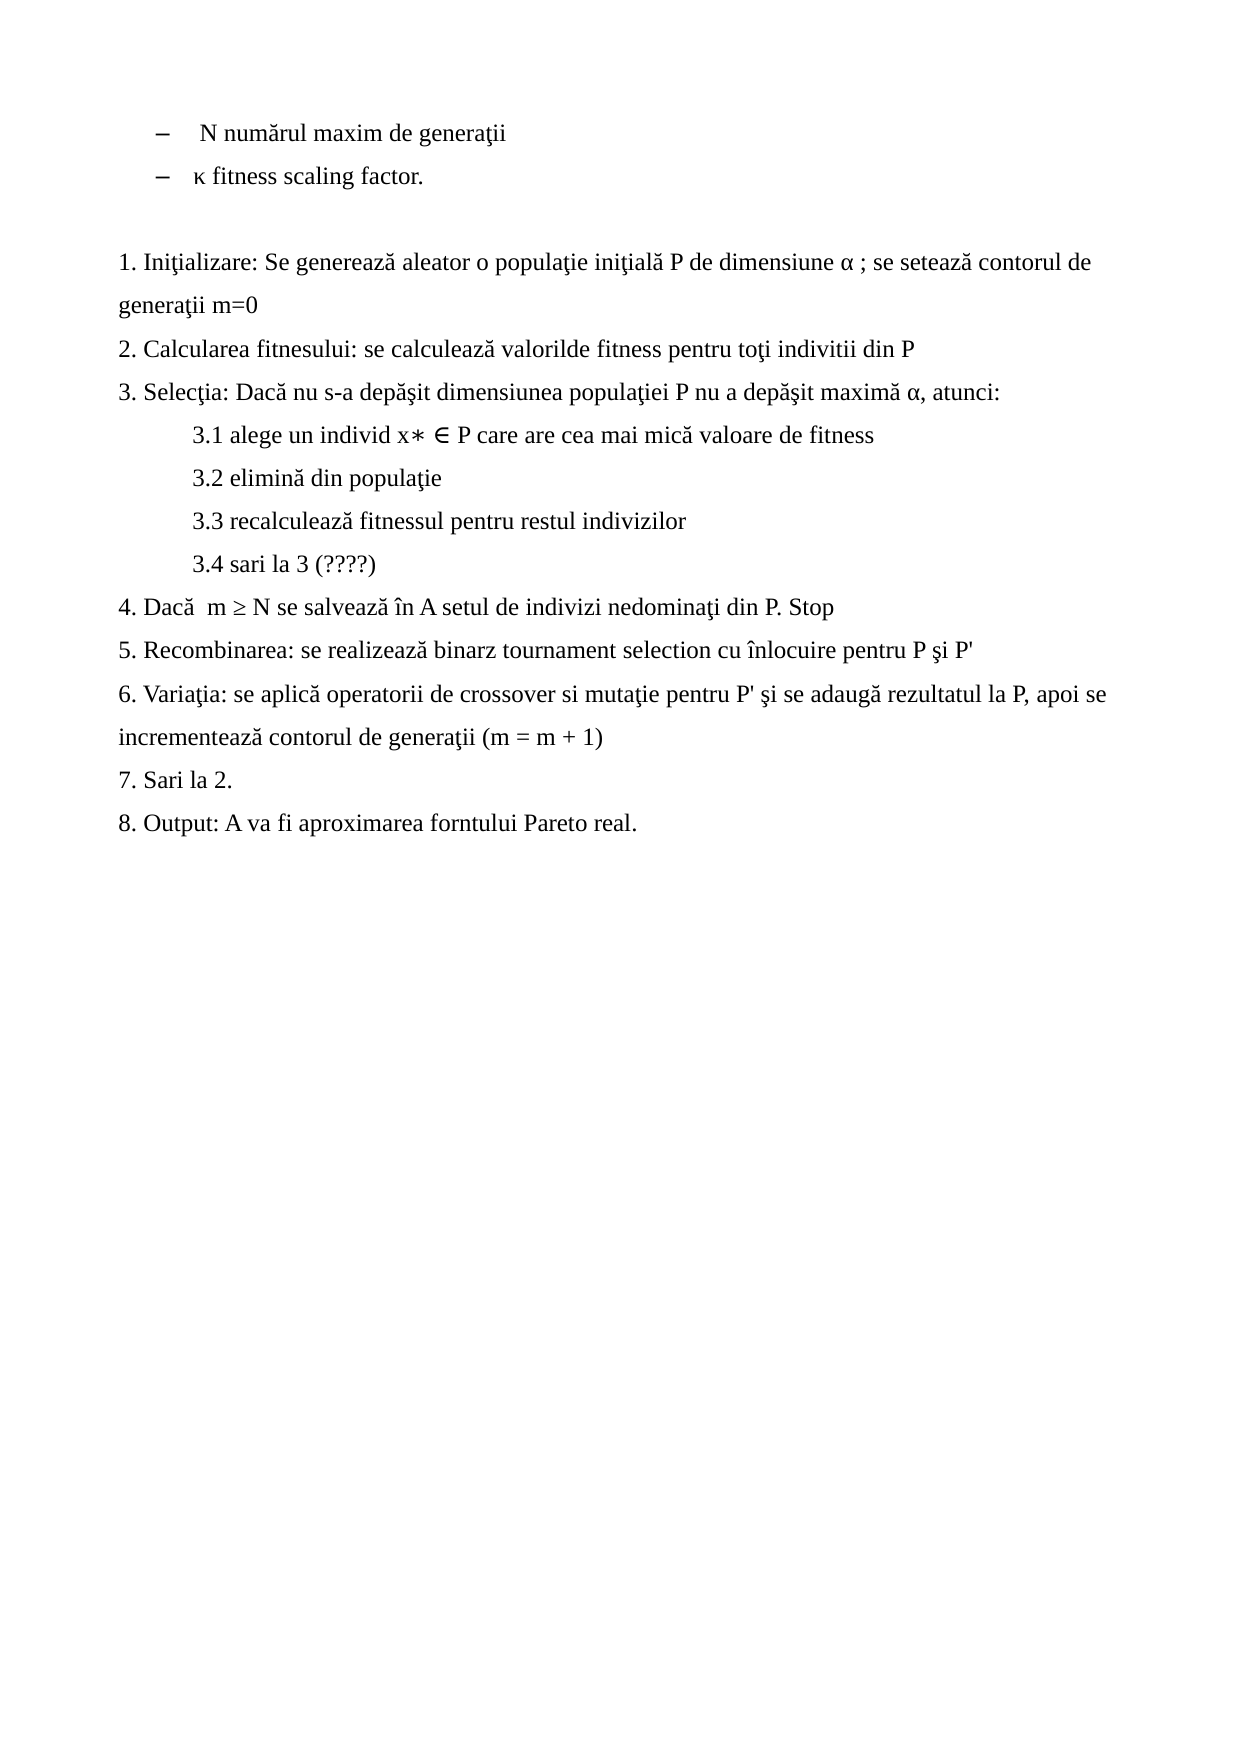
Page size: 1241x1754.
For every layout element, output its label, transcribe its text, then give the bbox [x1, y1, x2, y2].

list N numărul maxim de generaţii [156, 118, 1122, 147]
text 1. Iniţializare: Se generează aleator o populaţie iniţială P de dimensiune α ; se setează contorul de generaţii m=0 [118, 247, 1122, 319]
text 4. Dacă m ≥ N se salvează în A setul de indivizi nedominaţi din P. Stop [118, 592, 1122, 621]
text 6. Variaţia: se aplică operatorii de crossover si mutaţie pentru P' şi se adaugă rezultatul la P, apoi se incrementează contorul de generaţii (m = m + 1) [118, 679, 1122, 751]
text 5. Recombinarea: se realizează binarz tournament selection cu înlocuire pentru P şi P' [118, 636, 1122, 664]
text 3.4 sari la 3 (????) [118, 549, 1122, 578]
text 3.2 elimină din populaţie [118, 463, 1122, 492]
text 3. Selecţia: Dacă nu s-a depăşit dimensiunea populaţiei P nu a depăşit maximă α, atunci: [118, 377, 1122, 406]
text 3.3 recalculează fitnessul pentru restul indivizilor [118, 506, 1122, 535]
text 2. Calcularea fitnesului: se calculează valorilde fitness pentru toţi indivitii din P [118, 334, 1122, 362]
list κ fitness scaling factor. [156, 161, 1122, 190]
text 3.1 alege un individ x∗ ∈ P care are cea mai mică valoare de fitness [118, 420, 1122, 449]
text 8. Output: A va fi aproximarea forntului Pareto real. [118, 808, 1122, 837]
text 7. Sari la 2. [118, 765, 1122, 794]
